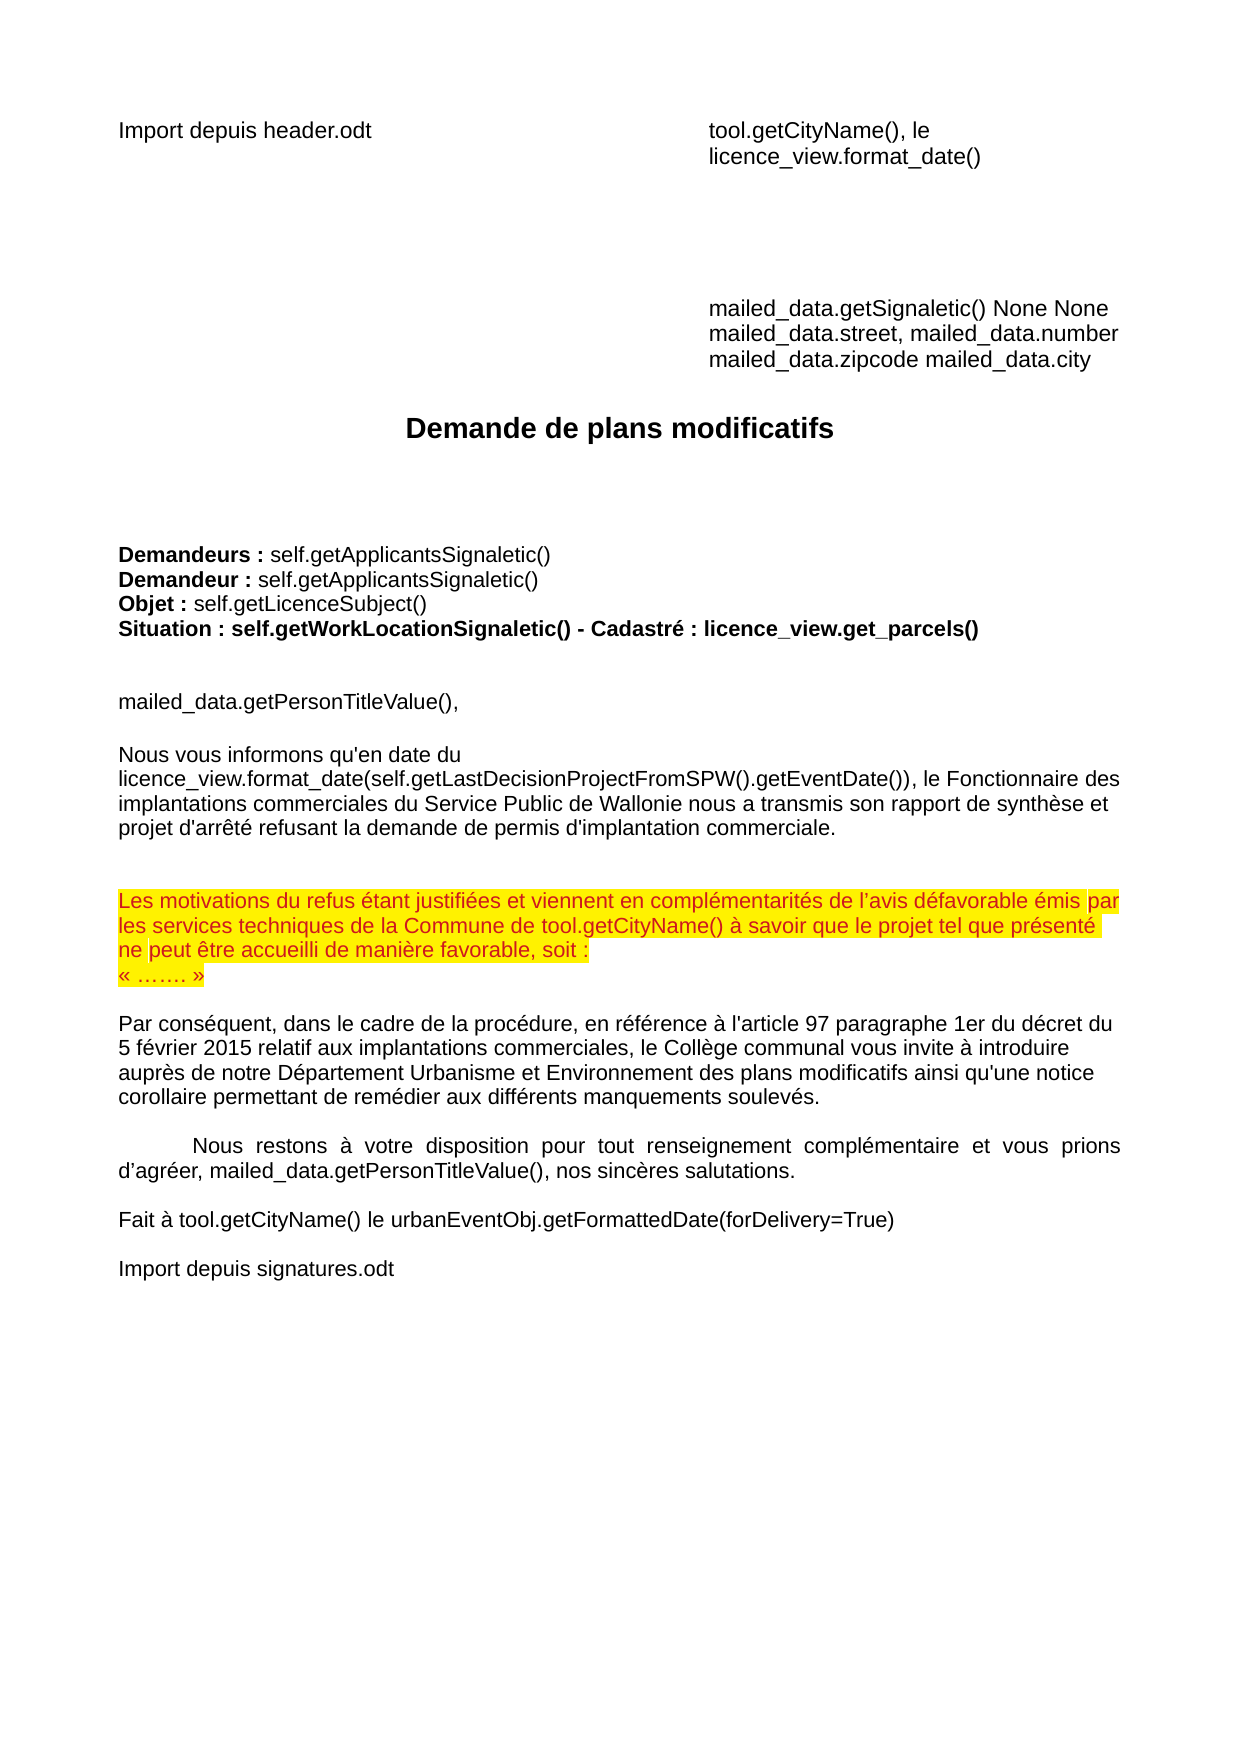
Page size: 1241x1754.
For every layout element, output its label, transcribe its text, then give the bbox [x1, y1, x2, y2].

table_header Import depuis header.odt [118, 118, 708, 384]
text Les motivations du refus étant justifiées et viennent en complémentarités de l’avis défavorable émis par les services techniques de la Commune de tool.getCityName() à savoir que le projet tel que présenté ne peut être accueilli de manière favorable, soit : [118, 889, 1122, 963]
text Demandeurs : self.getApplicantsSignaletic() [118, 543, 1122, 567]
table_header tool.getCityName(), le licence_view.format_date() mailed_data.getSignaletic() None None mailed_data.street, mailed_data.number mailed_data.zipcode mailed_data.city [709, 118, 1128, 384]
text Demandeur : self.getApplicantsSignaletic() [118, 567, 1122, 592]
text Par conséquent, dans le cadre de la procédure, en référence à l'article 97 paragraphe 1er du décret du 5 février 2015 relatif aux implantations commerciales, le Collège communal vous invite à introduire auprès de notre Département Urbanisme et Environnement des plans modificatifs ainsi qu'une notice corollaire permettant de remédier aux différents manquements soulevés. [118, 1012, 1122, 1109]
text Fait à tool.getCityName() le urbanEventObj.getFormattedDate(forDelivery=True) [118, 1207, 1122, 1232]
text Situation : self.getWorkLocationSignaletic() - Cadastré : licence_view.get_parcels() [118, 616, 1122, 641]
text Nous vous informons qu'en date du licence_view.format_date(self.getLastDecisionProjectFromSPW().getEventDate()), le Fonctionnaire des implantations commerciales du Service Public de Wallonie nous a transmis son rapport de synthèse et projet d'arrêté refusant la demande de permis d'implantation commerciale. [118, 742, 1122, 840]
text Objet : self.getLicenceSubject() [118, 592, 1122, 616]
text mailed_data.getPersonTitleValue(), [118, 690, 1122, 714]
text « ……. » [118, 963, 1122, 987]
text Import depuis signatures.odt [118, 1256, 1122, 1281]
title Demande de plans modificatifs [118, 412, 1122, 445]
text Nous restons à votre disposition pour tout renseignement complémentaire et vous prions d’agréer, mailed_data.getPersonTitleValue(), nos sincères salutations. [118, 1134, 1122, 1183]
